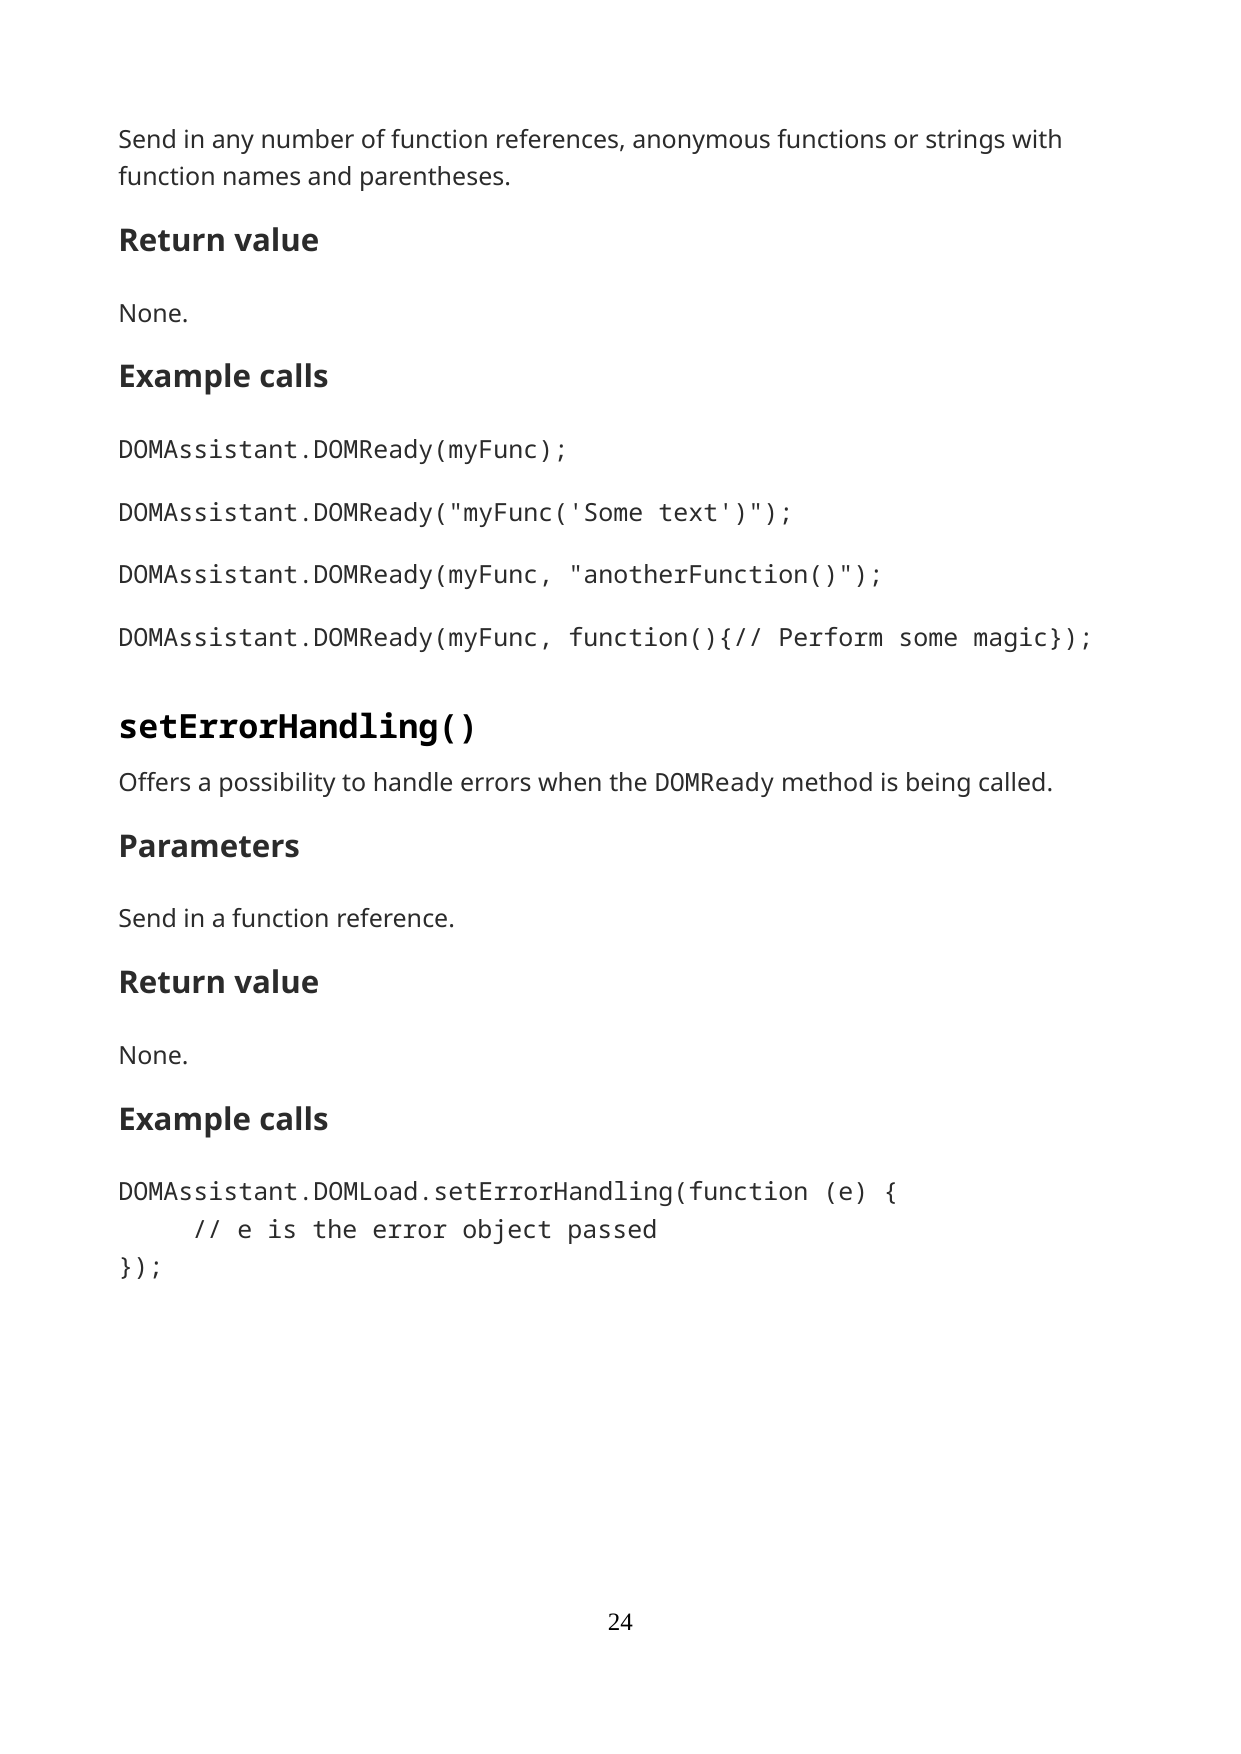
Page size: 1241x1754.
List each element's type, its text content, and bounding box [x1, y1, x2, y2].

text Example calls [118, 1096, 1122, 1139]
text DOMAssistant.DOMLoad.setErrorHandling(function (e) { // e is the error object passed }); [118, 1170, 1122, 1283]
text DOMAssistant.DOMReady(myFunc); [118, 428, 1122, 466]
text DOMAssistant.DOMReady(myFunc, function(){ // Perform some magic }); [118, 616, 1122, 653]
text Example calls [118, 354, 1122, 397]
text DOMAssistant.DOMReady("myFunc('Some text')"); [118, 491, 1122, 528]
text Parameters [118, 824, 1122, 866]
text Offers a possibility to handle errors when the DOMReady method is being called. [118, 761, 1122, 799]
text Return value [118, 218, 1122, 261]
text Send in a function reference. [118, 898, 1122, 935]
text Send in any number of function references, anonymous functions or strings with function names and parentheses. [118, 118, 1122, 193]
subtitle setErrorHandling() [118, 703, 1122, 749]
text None. [118, 292, 1122, 329]
text DOMAssistant.DOMReady(myFunc, "anotherFunction()"); [118, 553, 1122, 591]
text Return value [118, 960, 1122, 1003]
text None. [118, 1034, 1122, 1071]
